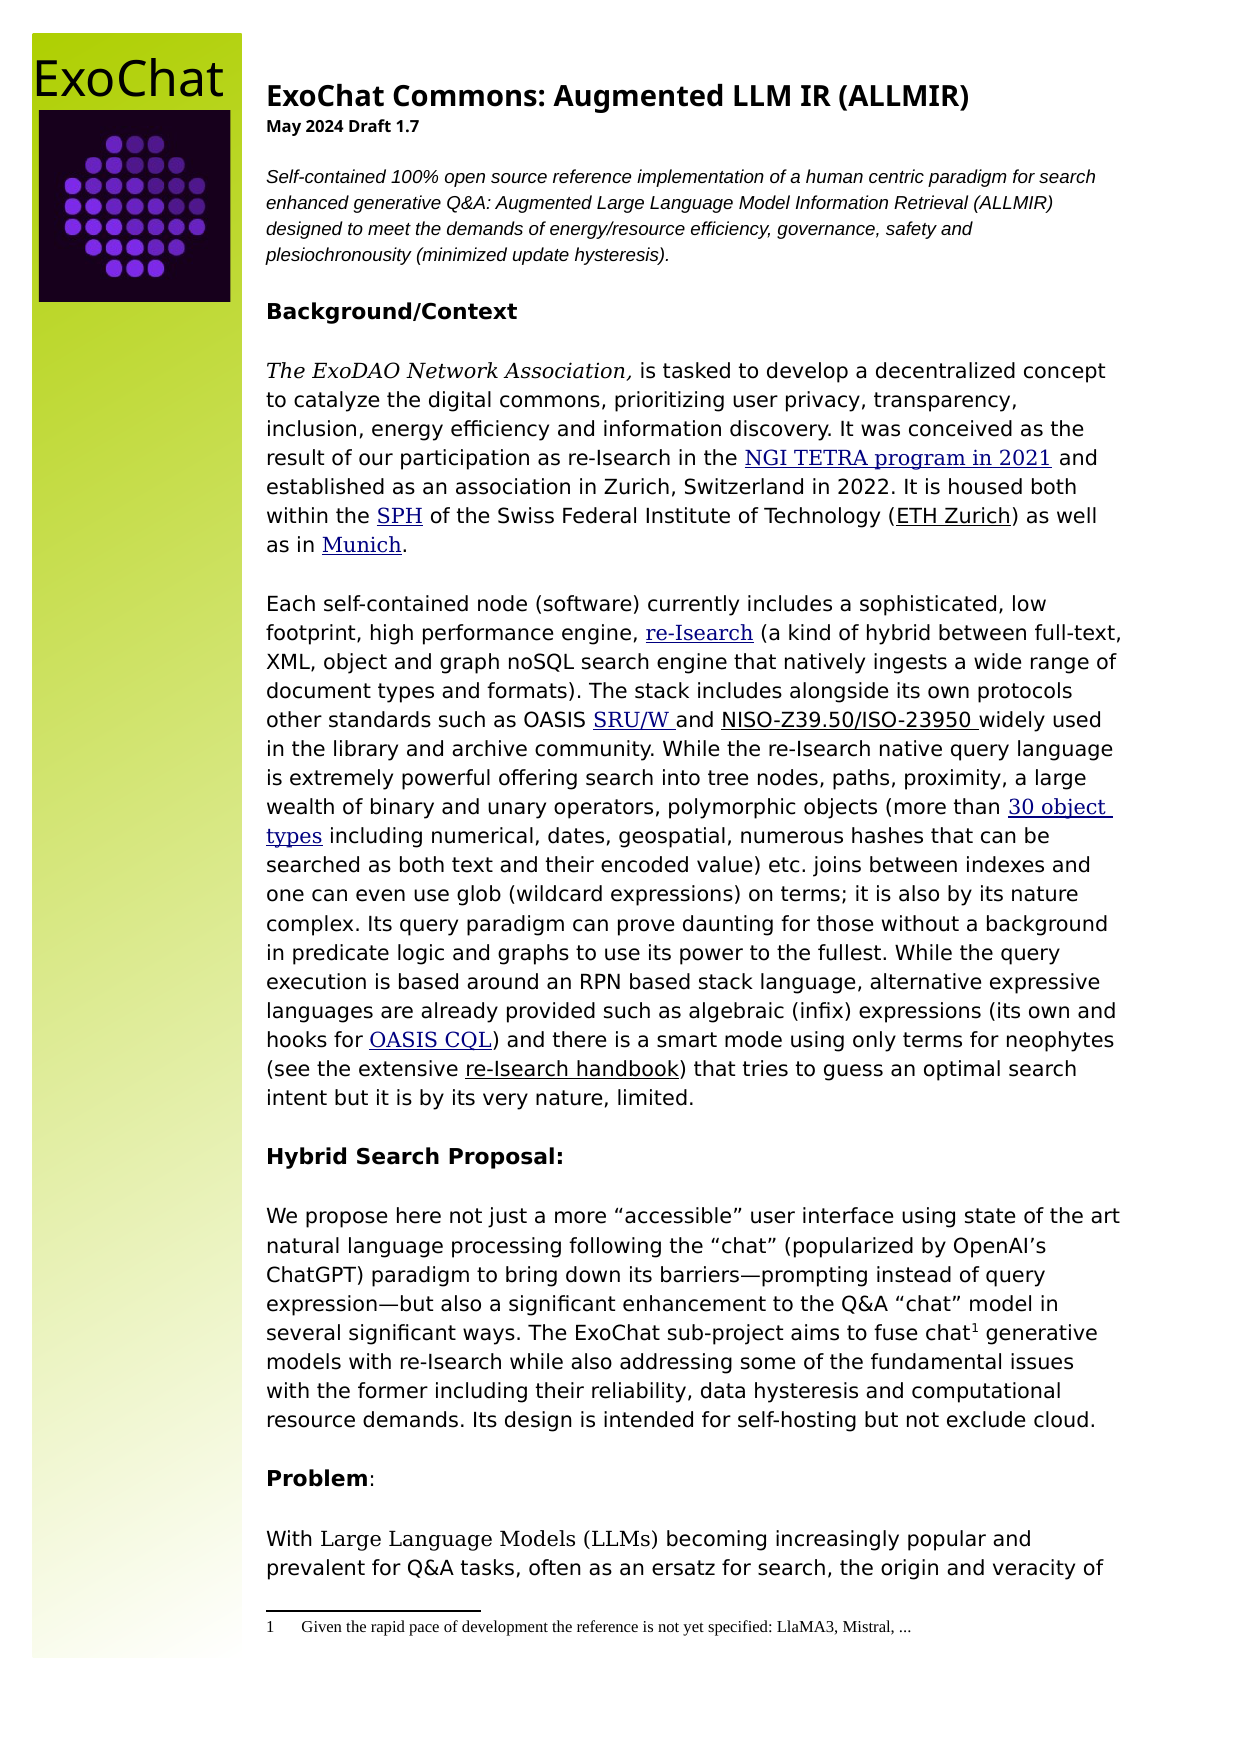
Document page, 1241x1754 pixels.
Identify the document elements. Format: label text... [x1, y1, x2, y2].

text Hybrid Search Proposal: [266, 1144, 1122, 1170]
text Background/Context [266, 299, 1122, 324]
text We propose here not just a more “accessible” user interface using state of the art natural language processing following the “chat” (popularized by OpenAI’s ChatGPT) paradigm to bring down its barriers—prompting instead of query expression—but also a significant enhancement to the Q&A “chat” model in several significant ways. The ExoChat sub-project aims to fuse chat generative models with re-Isearch while also addressing some of the fundamental issues with the former including their reliability, data hysteresis and computational resource demands. Its design is intended for self-hosting but not exclude cloud. [266, 1204, 1122, 1432]
text Each self-contained node (software) currently includes a sophisticated, low footprint, high performance engine, re-Isearch (a kind of hybrid between full-text, XML, object and graph noSQL search engine that natively ingests a wide range of document types and formats). The stack includes alongside its own protocols other standards such as OASIS SRU/W and NISO-Z39.50/ISO-23950 widely used in the library and archive community. While the re-Isearch native query language is extremely powerful offering search into tree nodes, paths, proximity, a large wealth of binary and unary operators, polymorphic objects (more than 30 object types including numerical, dates, geospatial, numerous hashes that can be searched as both text and their encoded value) etc. joins between indexes and one can even use glob (wildcard expressions) on terms; it is also by its nature complex. Its query paradigm can prove daunting for those without a background in predicate logic and graphs to use its power to the fullest. While the query execution is based around an RPN based stack language, alternative expressive languages are already provided such as algebraic (infix) expressions (its own and hooks for OASIS CQL) and there is a smart mode using only terms for neophytes (see the extensive re-Isearch handbook) that tries to guess an optimal search intent but it is by its very nature, limited. [266, 592, 1122, 1110]
text Self-contained 100% open source reference implementation of a human centric paradigm for search enhanced generative Q&A: Augmented Large Language Model Information Retrieval (ALLMIR) designed to meet the demands of energy/resource efficiency, governance, safety and plesiochronousity (minimized update hysteresis). [266, 166, 1122, 265]
text Given the rapid pace of development the reference is not yet specified: LlaMA3, Mistral, ... [266, 1617, 1122, 1636]
picture [38, 110, 231, 302]
text Problem: [266, 1467, 1122, 1492]
text The ExoDAO Network Association, is tasked to develop a decentralized concept to catalyze the digital commons, prioritizing user privacy, transparency, inclusion, energy efficiency and information discovery. It was conceived as the result of our participation as re-Isearch in the NGI TETRA program in 2021 and established as an association in Zurich, Switzerland in 2022. It is housed both within the SPH of the Swiss Federal Institute of Technology (ETH Zurich) as well as in Munich. [266, 359, 1122, 558]
text With Large Language Models (LLMs) becoming increasingly popular and prevalent for Q&A tasks, often as an ersatz for search, the origin and veracity of [266, 1527, 1122, 1580]
